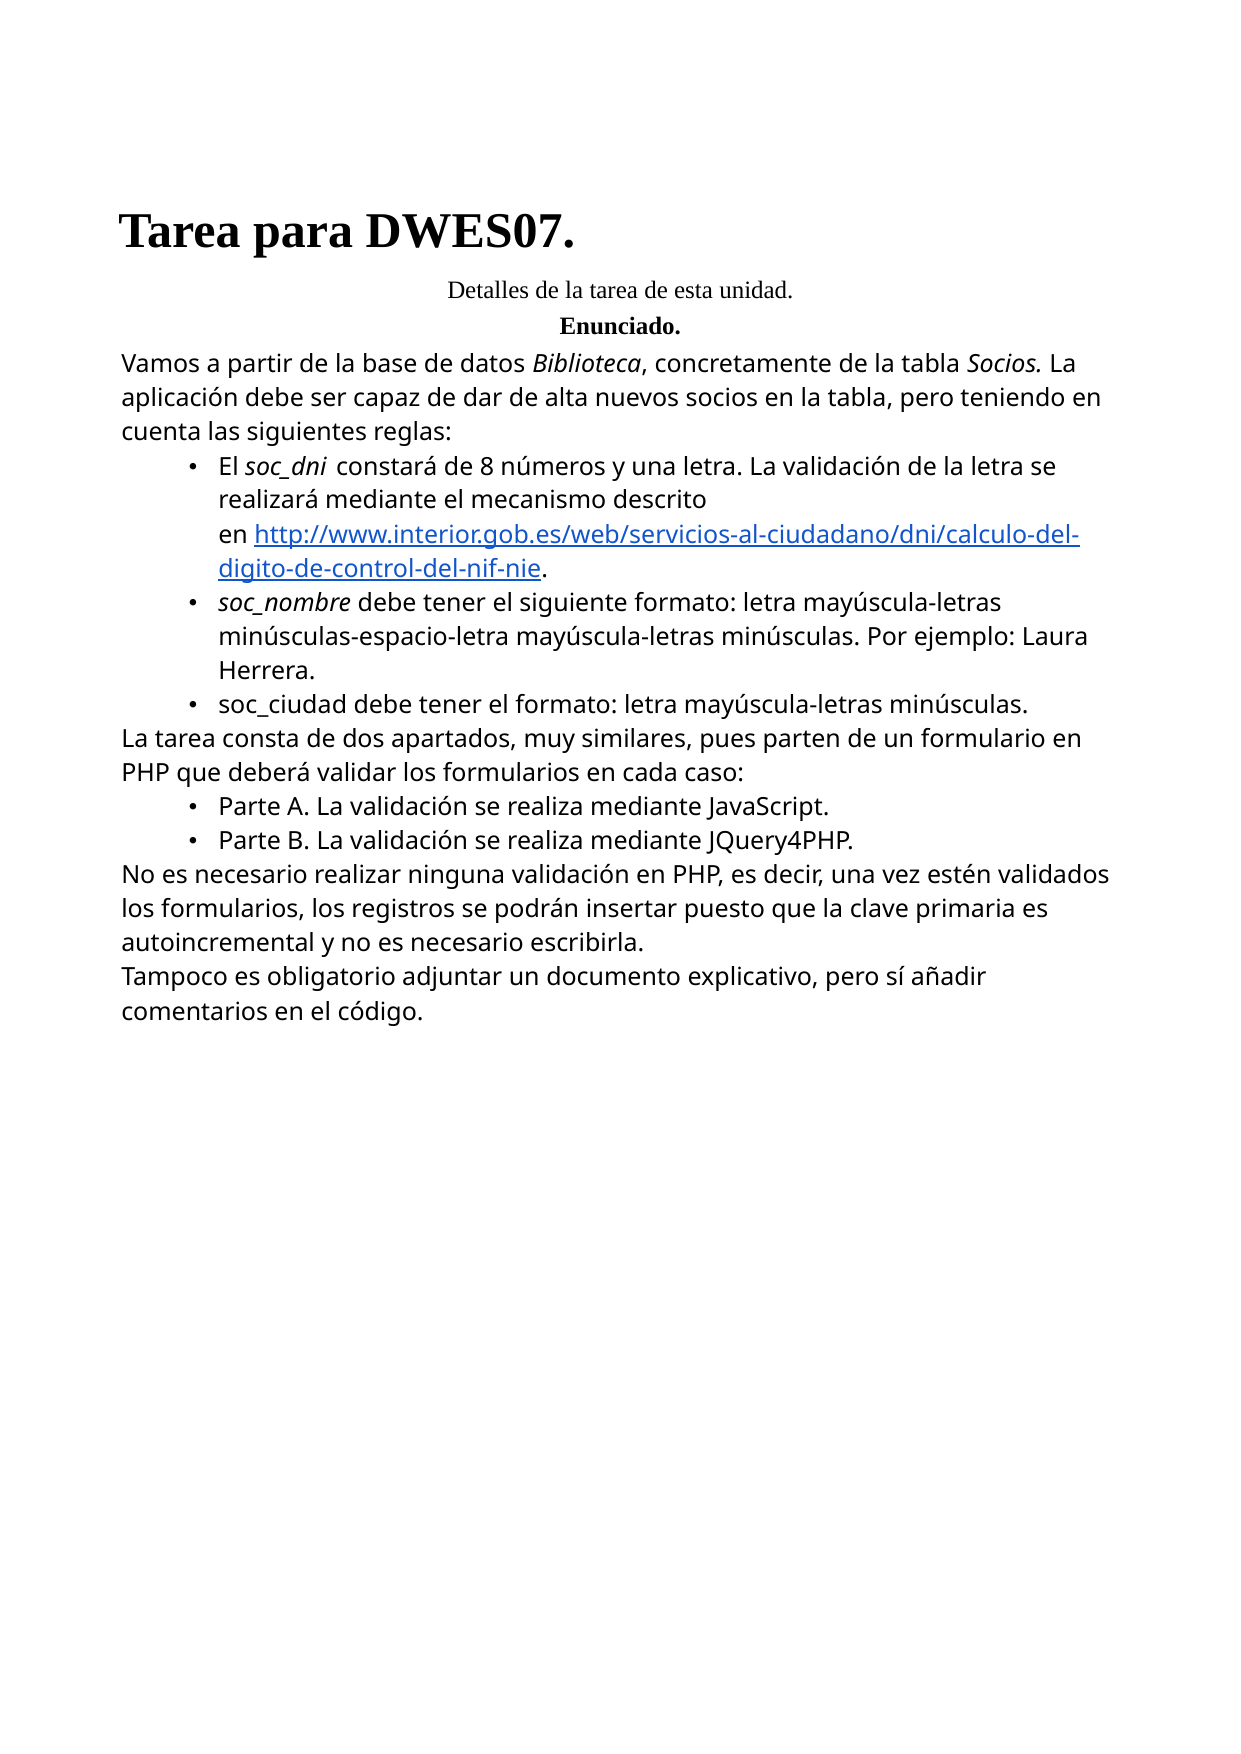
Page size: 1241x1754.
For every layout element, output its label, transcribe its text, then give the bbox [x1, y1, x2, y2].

subtitle Tarea para DWES07. [118, 143, 1122, 258]
table_header Enunciado. [118, 309, 1122, 343]
table_cell Vamos a partir de la base de datos Biblioteca, concretamente de la tabla Socios. La aplicación debe ser capaz de dar de alta nuevos socios en la tabla, pero teniendo en cuenta las siguientes reglas: El soc_dni constará de 8 números y una letra. La validación de la letra se realizará mediante el mecanismo descrito en http://www.interior.gob.es/web/servicios-al-ciudadano/dni/calculo-del-digito-de-control-del-nif-nie. soc_nombre debe tener el siguiente formato: letra mayúscula-letras minúsculas-espacio-letra mayúscula-letras minúsculas. Por ejemplo: Laura Herrera. soc_ciudad debe tener el formato: letra mayúscula-letras minúsculas. La tarea consta de dos apartados, muy similares, pues parten de un formulario en PHP que deberá validar los formularios en cada caso: Parte A. La validación se realiza mediante JavaScript. Parte B. La validación se realiza mediante JQuery4PHP. No es necesario realizar ninguna validación en PHP, es decir, una vez estén validados los formularios, los registros se podrán insertar puesto que la clave primaria es autoincremental y no es necesario escribirla. Tampoco es obligatorio adjuntar un documento explicativo, pero sí añadir comentarios en el código. [118, 343, 1122, 1030]
text Detalles de la tarea de esta unidad. [118, 275, 1122, 304]
